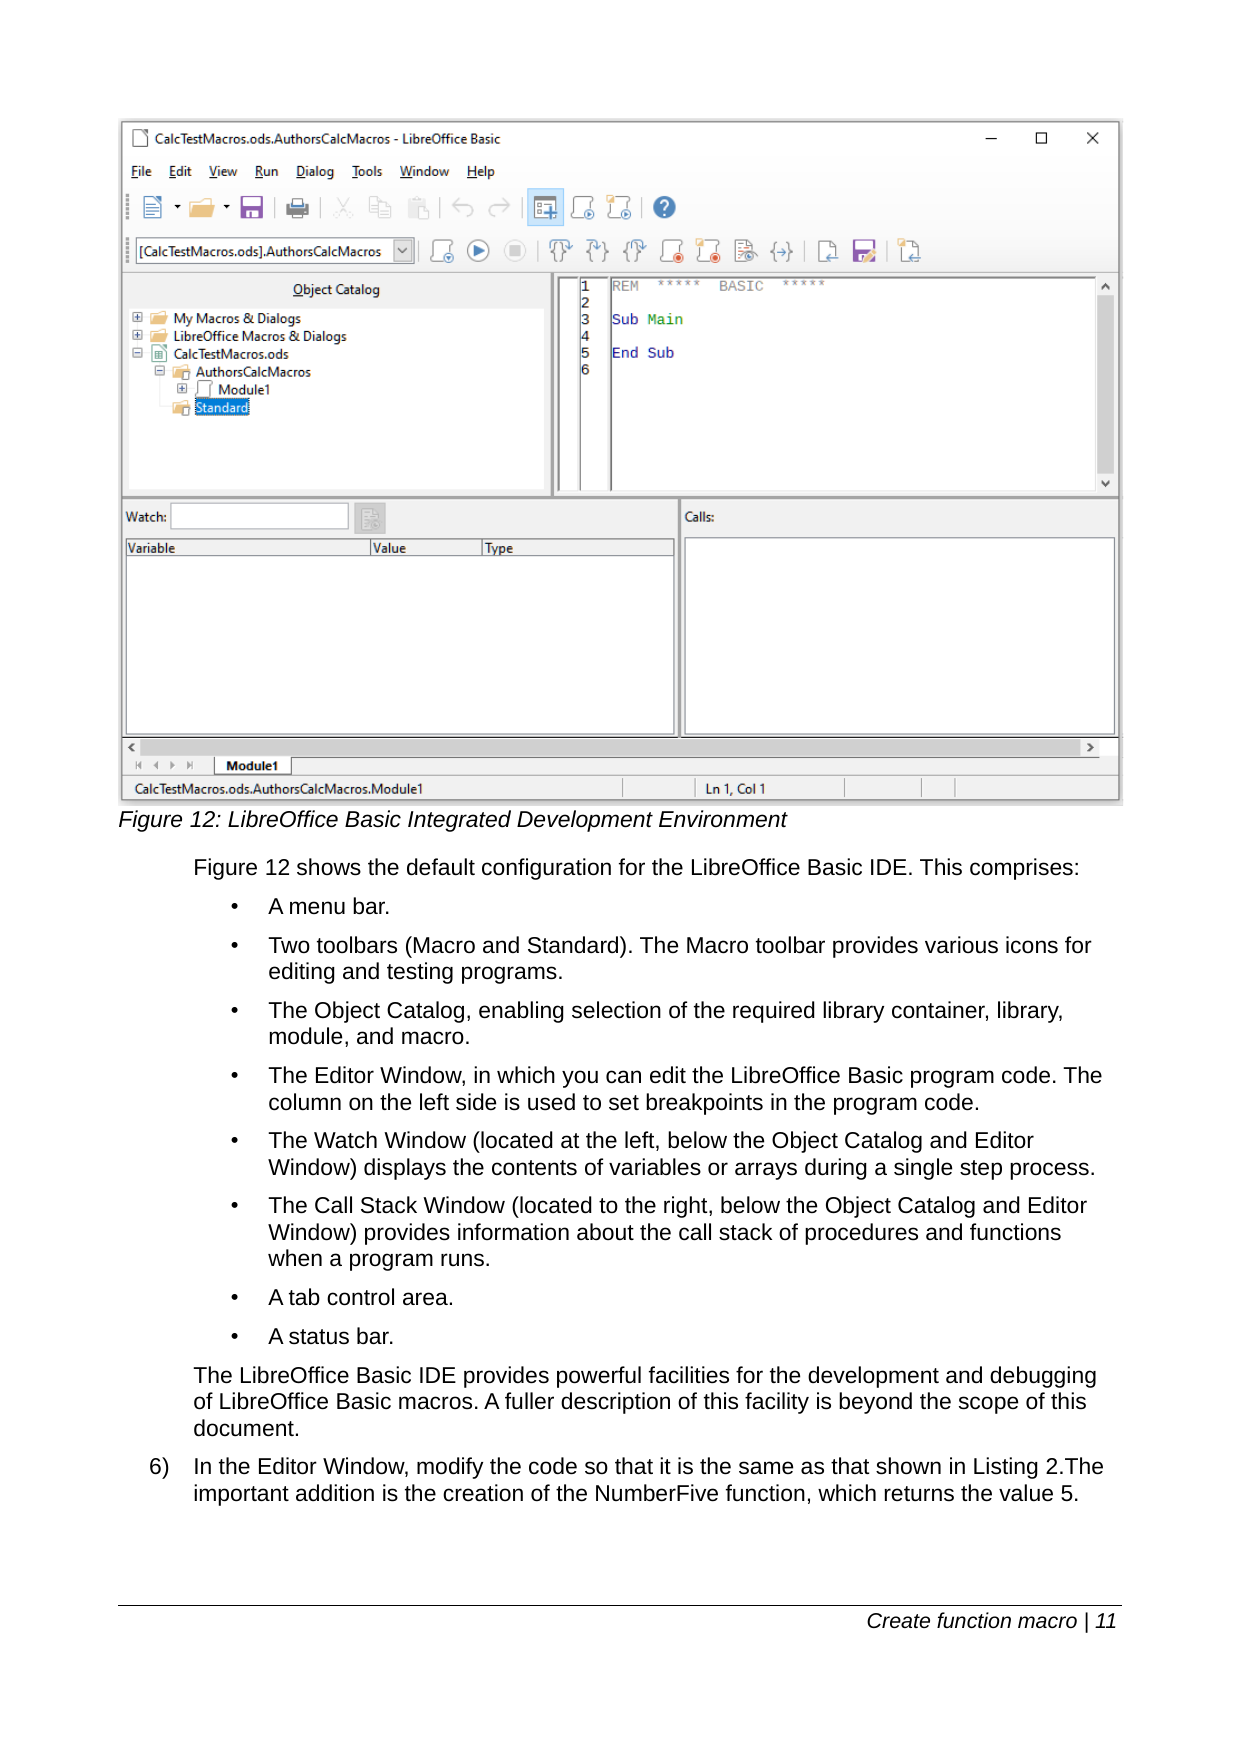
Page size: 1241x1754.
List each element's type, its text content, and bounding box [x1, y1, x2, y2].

list A status bar. [231, 1323, 1122, 1349]
picture [118, 118, 1124, 806]
list The Call Stack Window (located to the right, below the Object Catalog and Editor Window) provides information about the call stack of procedures and functions when a program runs. [231, 1192, 1122, 1272]
list The Editor Window, in which you can edit the LibreOffice Basic program code. The column on the left side is used to set breakpoints in the program code. [231, 1062, 1122, 1115]
list A tab control area. [231, 1284, 1122, 1310]
text Figure 12 shows the default configuration for the LibreOffice Basic IDE. This comprises: [193, 854, 1122, 880]
list A menu bar. [231, 893, 1122, 919]
text The LibreOffice Basic IDE provides powerful facilities for the development and debugging of LibreOffice Basic macros. A fuller description of this facility is beyond the scope of this document. [193, 1362, 1122, 1441]
text Figure 12: LibreOffice Basic Integrated Development Environment [118, 806, 1123, 832]
list The Object Catalog, enabling selection of the required library container, library, module, and macro. [231, 997, 1122, 1049]
list In the Editor Window, modify the code so that it is the same as that shown in Listing 2.The important addition is the creation of the NumberFive function, which returns the value 5. [169, 1453, 1122, 1506]
list The Watch Window (located at the left, below the Object Catalog and Editor Window) displays the contents of variables or arrays during a single step process. [231, 1127, 1122, 1180]
list Two toolbars (Macro and Standard). The Macro toolbar provides various icons for editing and testing programs. [231, 932, 1122, 984]
